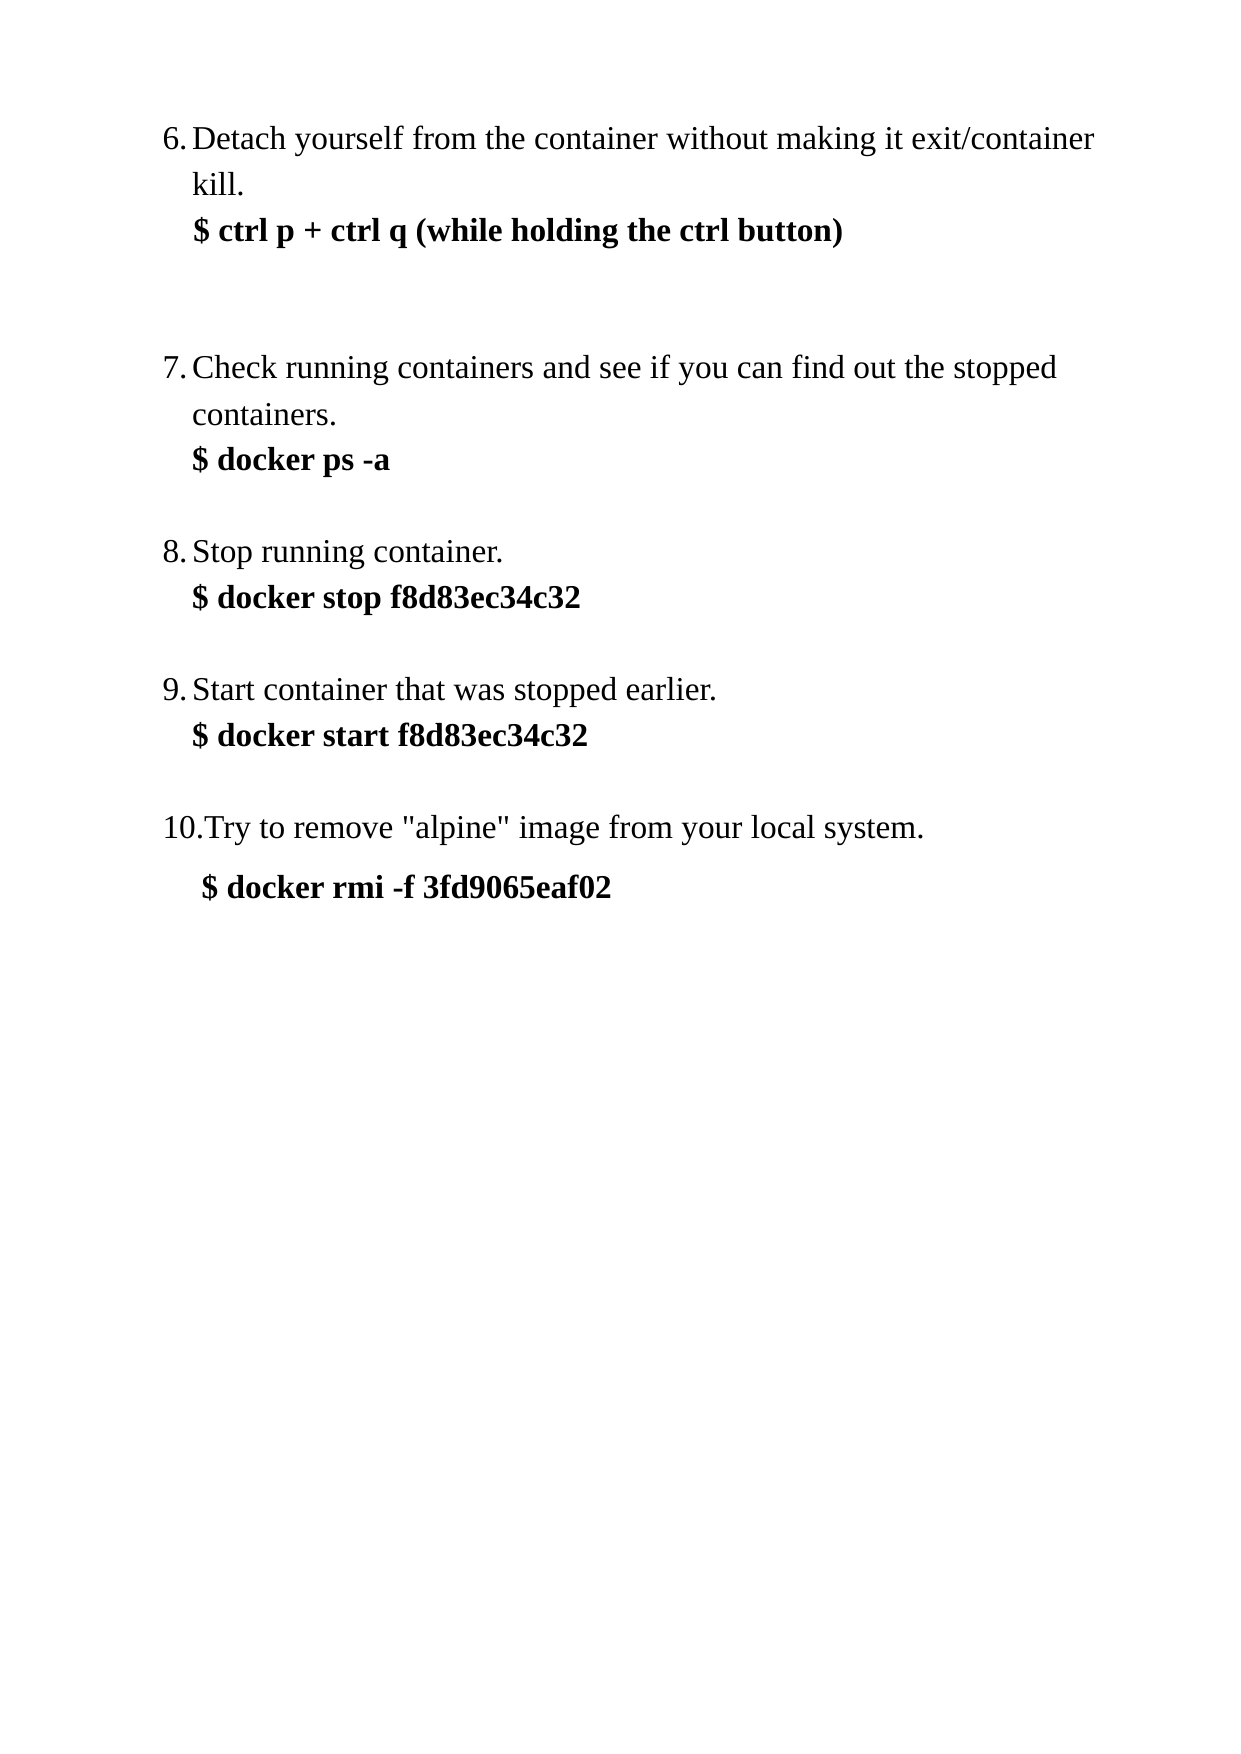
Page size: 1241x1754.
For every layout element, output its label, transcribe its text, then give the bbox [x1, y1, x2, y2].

list Stop running container. [162, 532, 1122, 570]
list Detach yourself from the container without making it exit/container kill. [162, 118, 1122, 202]
list $ docker start f8d83ec34c32 [162, 715, 1122, 754]
list $ docker stop f8d83ec34c32 [162, 577, 1122, 616]
list $ docker ps -a [162, 440, 1122, 478]
list Check running containers and see if you can find out the stopped containers. [162, 348, 1122, 432]
text $ ctrl p + ctrl q (while holding the ctrl button) [118, 210, 1122, 248]
list Try to remove "alpine" image from your local system. [162, 807, 1122, 846]
text $ docker rmi -f 3fd9065eaf02 [118, 868, 1122, 906]
list Start container that was stopped earlier. [162, 669, 1122, 708]
